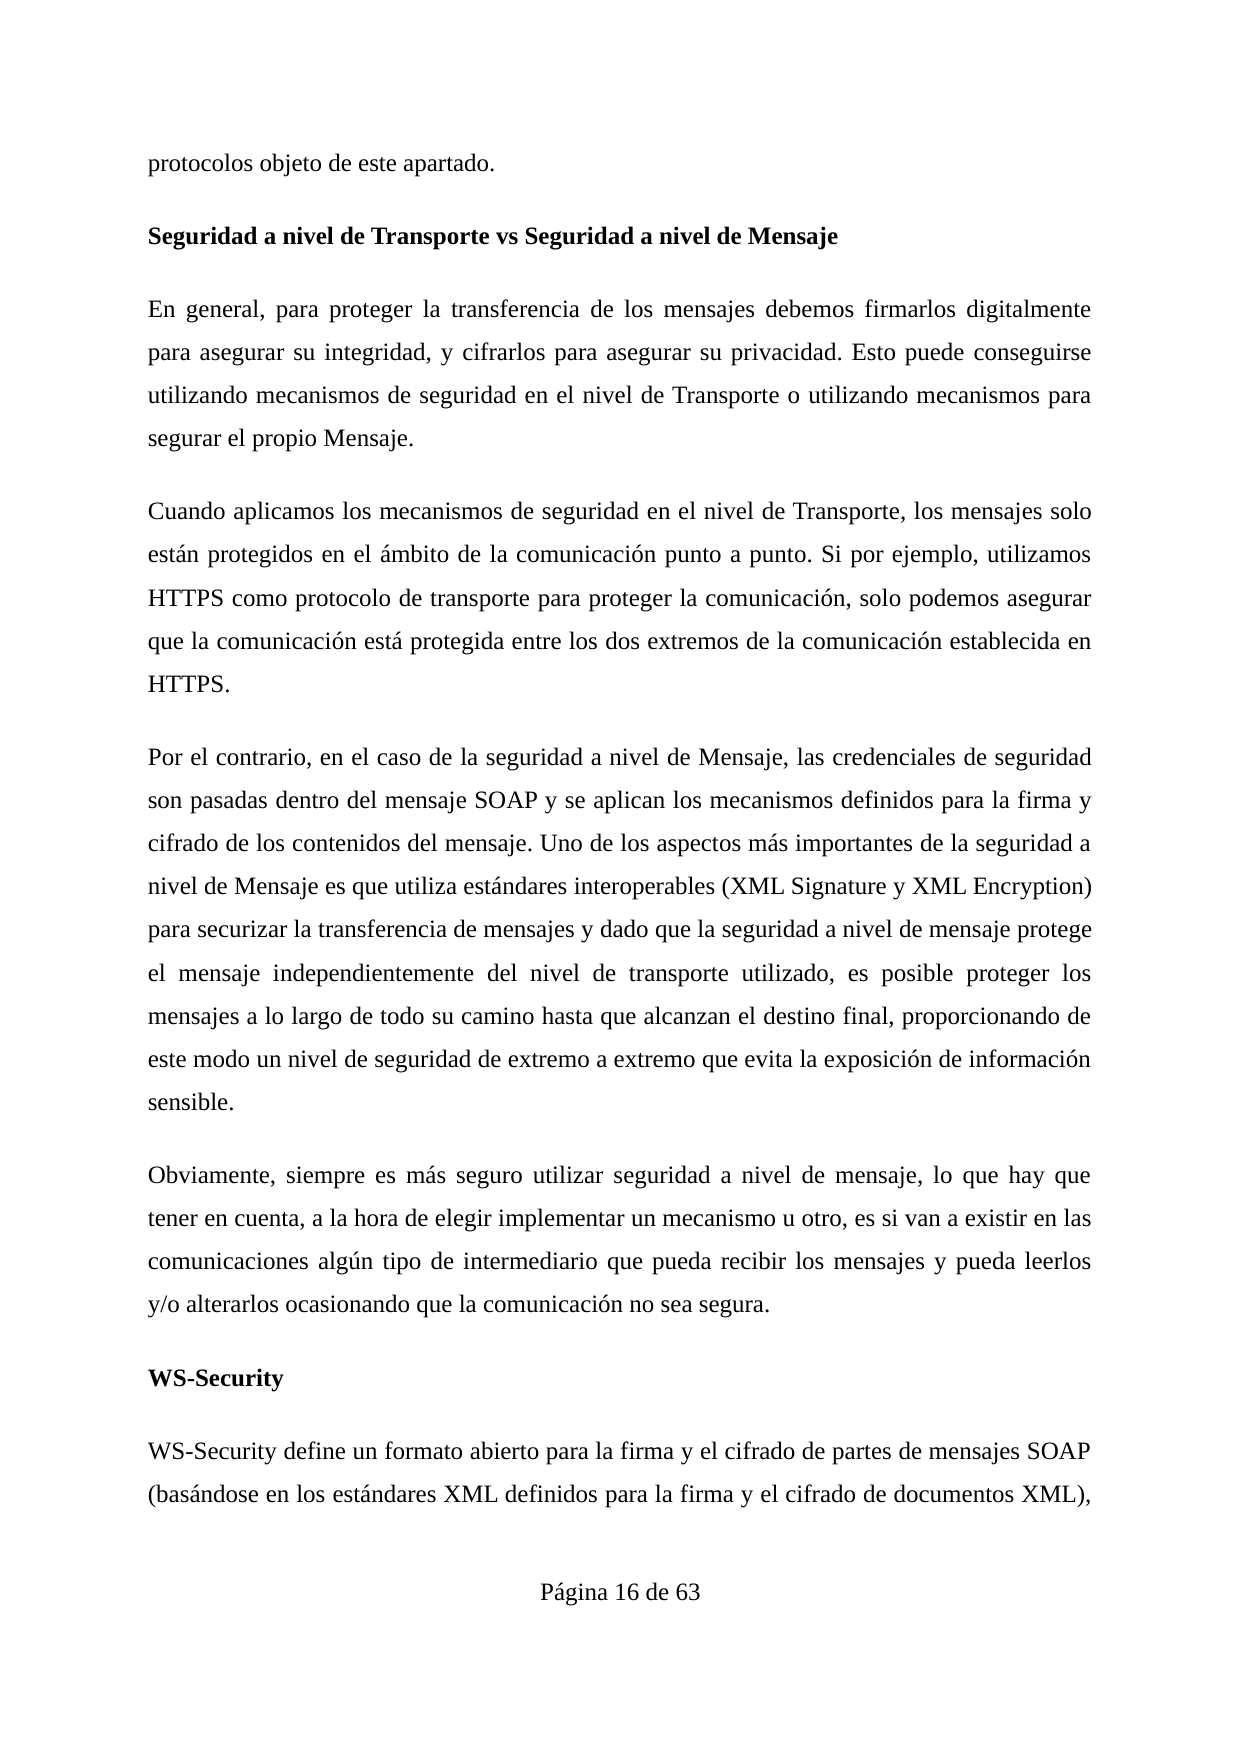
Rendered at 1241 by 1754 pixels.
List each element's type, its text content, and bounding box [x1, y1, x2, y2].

text WS-Security define un formato abierto para la firma y el cifrado de partes de mensajes SOAP (basándose en los estándares XML definidos para la firma y el cifrado de documentos XML), [148, 1436, 1093, 1508]
text Obviamente, siempre es más seguro utilizar seguridad a nivel de mensaje, lo que hay que tener en cuenta, a la hora de elegir implementar un mecanismo u otro, es si van a existir en las comunicaciones algún tipo de intermediario que pueda recibir los mensajes y pueda leerlos y/o alterarlos ocasionando que la comunicación no sea segura. [148, 1160, 1093, 1318]
text Cuando aplicamos los mecanismos de seguridad en el nivel de Transporte, los mensajes solo están protegidos en el ámbito de la comunicación punto a punto. Si por ejemplo, utilizamos HTTPS como protocolo de transporte para proteger la comunicación, solo podemos asegurar que la comunicación está protegida entre los dos extremos de la comunicación establecida en HTTPS. [148, 496, 1093, 698]
text WS-Security [148, 1363, 1093, 1391]
text protocolos objeto de este apartado. [148, 148, 1093, 176]
text Seguridad a nivel de Transporte vs Seguridad a nivel de Mensaje [148, 221, 1093, 249]
text Por el contrario, en el caso de la seguridad a nivel de Mensaje, las credenciales de seguridad son pasadas dentro del mensaje SOAP y se aplican los mecanismos definidos para la firma y cifrado de los contenidos del mensaje. Uno de los aspectos más importantes de la seguridad a nivel de Mensaje es que utiliza estándares interoperables (XML Signature y XML Encryption) para securizar la transferencia de mensajes y dado que la seguridad a nivel de mensaje protege el mensaje independientemente del nivel de transporte utilizado, es posible proteger los mensajes a lo largo de todo su camino hasta que alcanzan el destino final, proporcionando de este modo un nivel de seguridad de extremo a extremo que evita la exposición de información sensible. [148, 742, 1093, 1116]
text En general, para proteger la transferencia de los mensajes debemos firmarlos digitalmente para asegurar su integridad, y cifrarlos para asegurar su privacidad. Esto puede conseguirse utilizando mecanismos de seguridad en el nivel de Transporte o utilizando mecanismos para segurar el propio Mensaje. [148, 294, 1093, 452]
